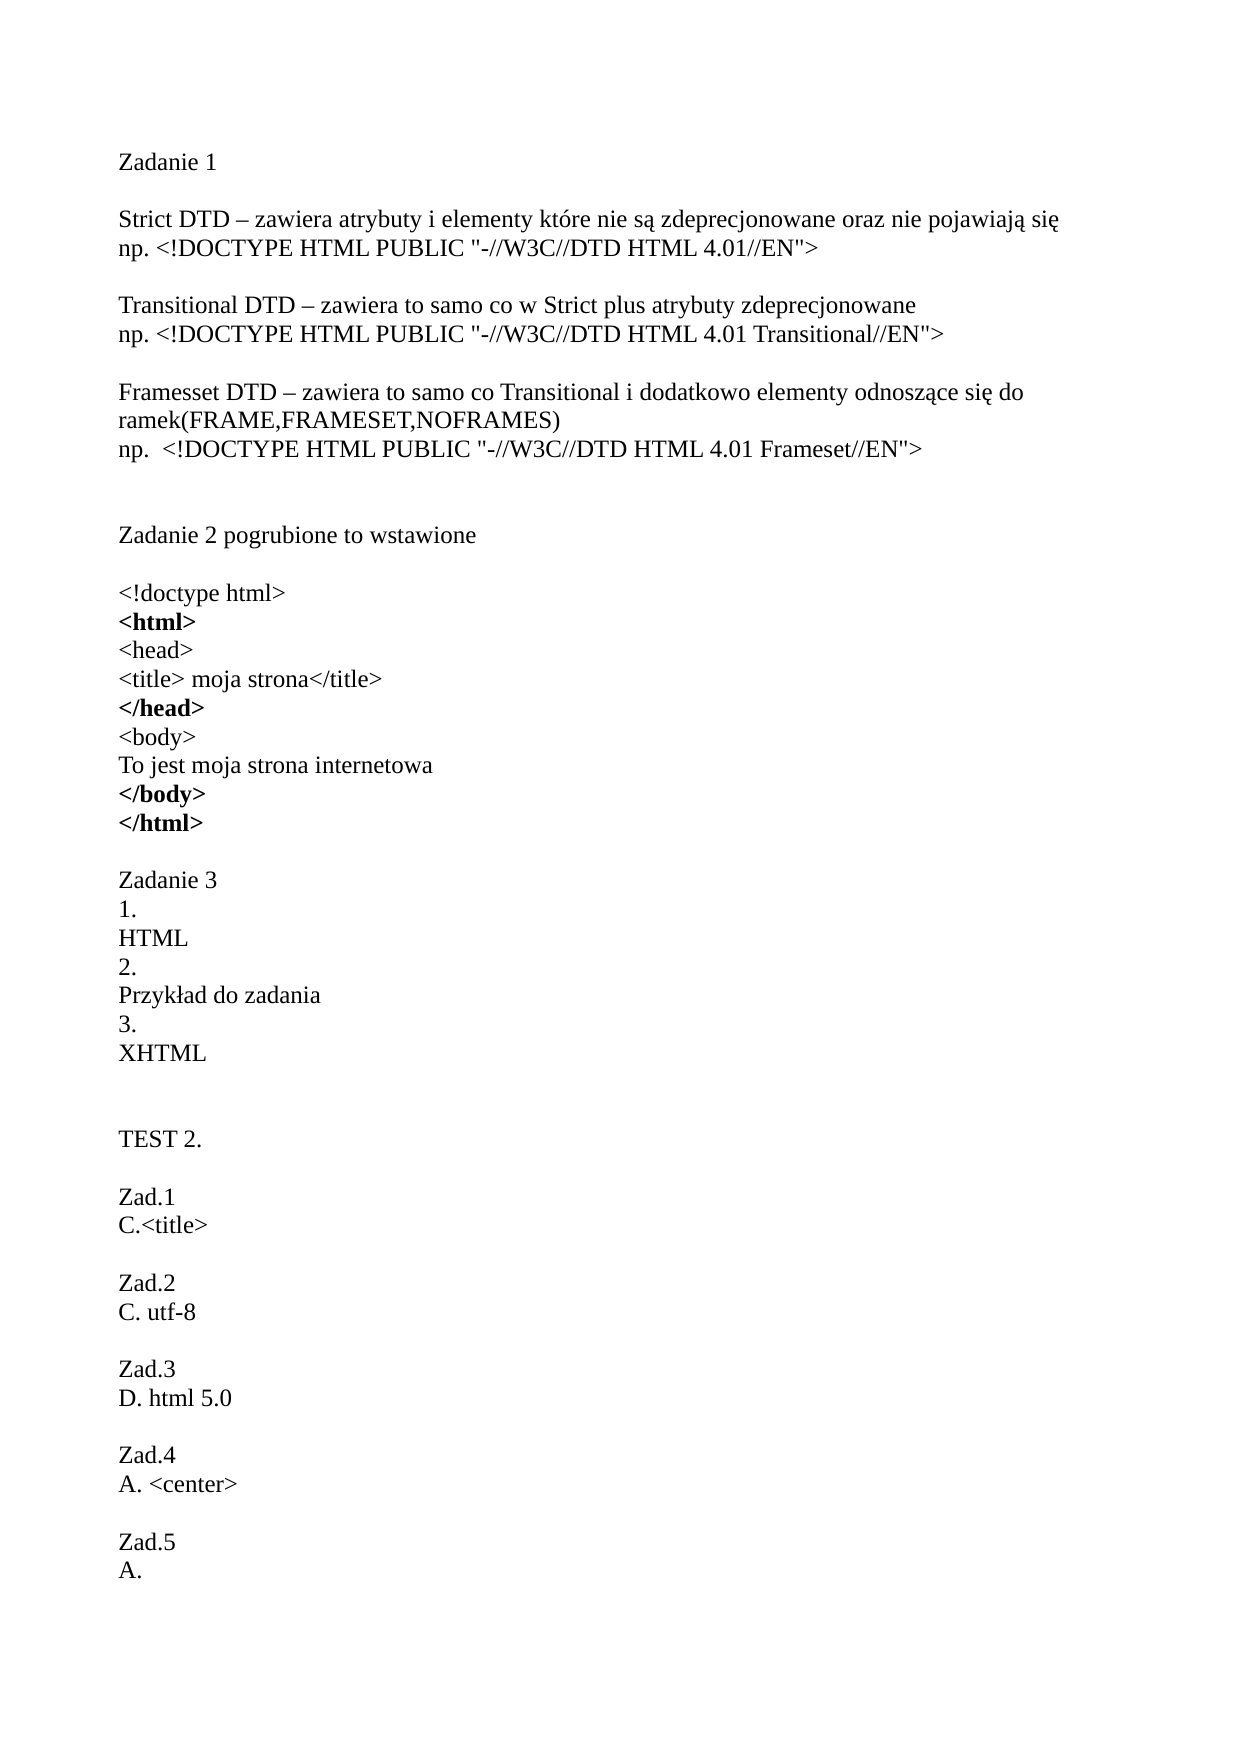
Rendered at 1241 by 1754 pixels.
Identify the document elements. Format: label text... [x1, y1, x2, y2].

text <title> moja strona</title> [118, 664, 1122, 693]
text <head> [118, 636, 1122, 664]
text np. <!DOCTYPE HTML PUBLIC "-//W3C//DTD HTML 4.01 Transitional//EN"> [118, 319, 1122, 348]
text np. <!DOCTYPE HTML PUBLIC "-//W3C//DTD HTML 4.01//EN"> [118, 233, 1122, 262]
text 3. [118, 1009, 1122, 1038]
text Przykład do zadania [118, 981, 1122, 1009]
text C. utf-8 [118, 1297, 1122, 1326]
text 1. [118, 894, 1122, 923]
text A. <center> [118, 1469, 1122, 1498]
text Zadanie 2 pogrubione to wstawione [118, 521, 1122, 549]
text Zadanie 1 [118, 147, 1122, 176]
text <body> [118, 722, 1122, 751]
text HTML [118, 923, 1122, 952]
text Zadanie 3 [118, 866, 1122, 894]
text C.<title> [118, 1211, 1122, 1239]
text XHTML [118, 1038, 1122, 1067]
text Framesset DTD – zawiera to samo co Transitional i dodatkowo elementy odnoszące się do ramek(FRAME,FRAMESET,NOFRAMES) [118, 377, 1122, 434]
text Zad.4 [118, 1441, 1122, 1469]
text </body> [118, 779, 1122, 808]
text A. [118, 1556, 1122, 1584]
text To jest moja strona internetowa [118, 751, 1122, 779]
text Zad.1 [118, 1182, 1122, 1211]
text Zad.2 [118, 1268, 1122, 1297]
text </head> [118, 693, 1122, 722]
text Zad.5 [118, 1527, 1122, 1556]
text <html> [118, 607, 1122, 636]
text TEST 2. [118, 1124, 1122, 1153]
text Strict DTD – zawiera atrybuty i elementy które nie są zdeprecjonowane oraz nie pojawiają się [118, 204, 1122, 233]
text D. html 5.0 [118, 1383, 1122, 1412]
text Zad.3 [118, 1354, 1122, 1383]
text <!doctype html> [118, 578, 1122, 607]
text </html> [118, 808, 1122, 837]
text 2. [118, 952, 1122, 981]
text np. <!DOCTYPE HTML PUBLIC "-//W3C//DTD HTML 4.01 Frameset//EN"> [118, 434, 1122, 463]
text Transitional DTD – zawiera to samo co w Strict plus atrybuty zdeprecjonowane [118, 291, 1122, 319]
